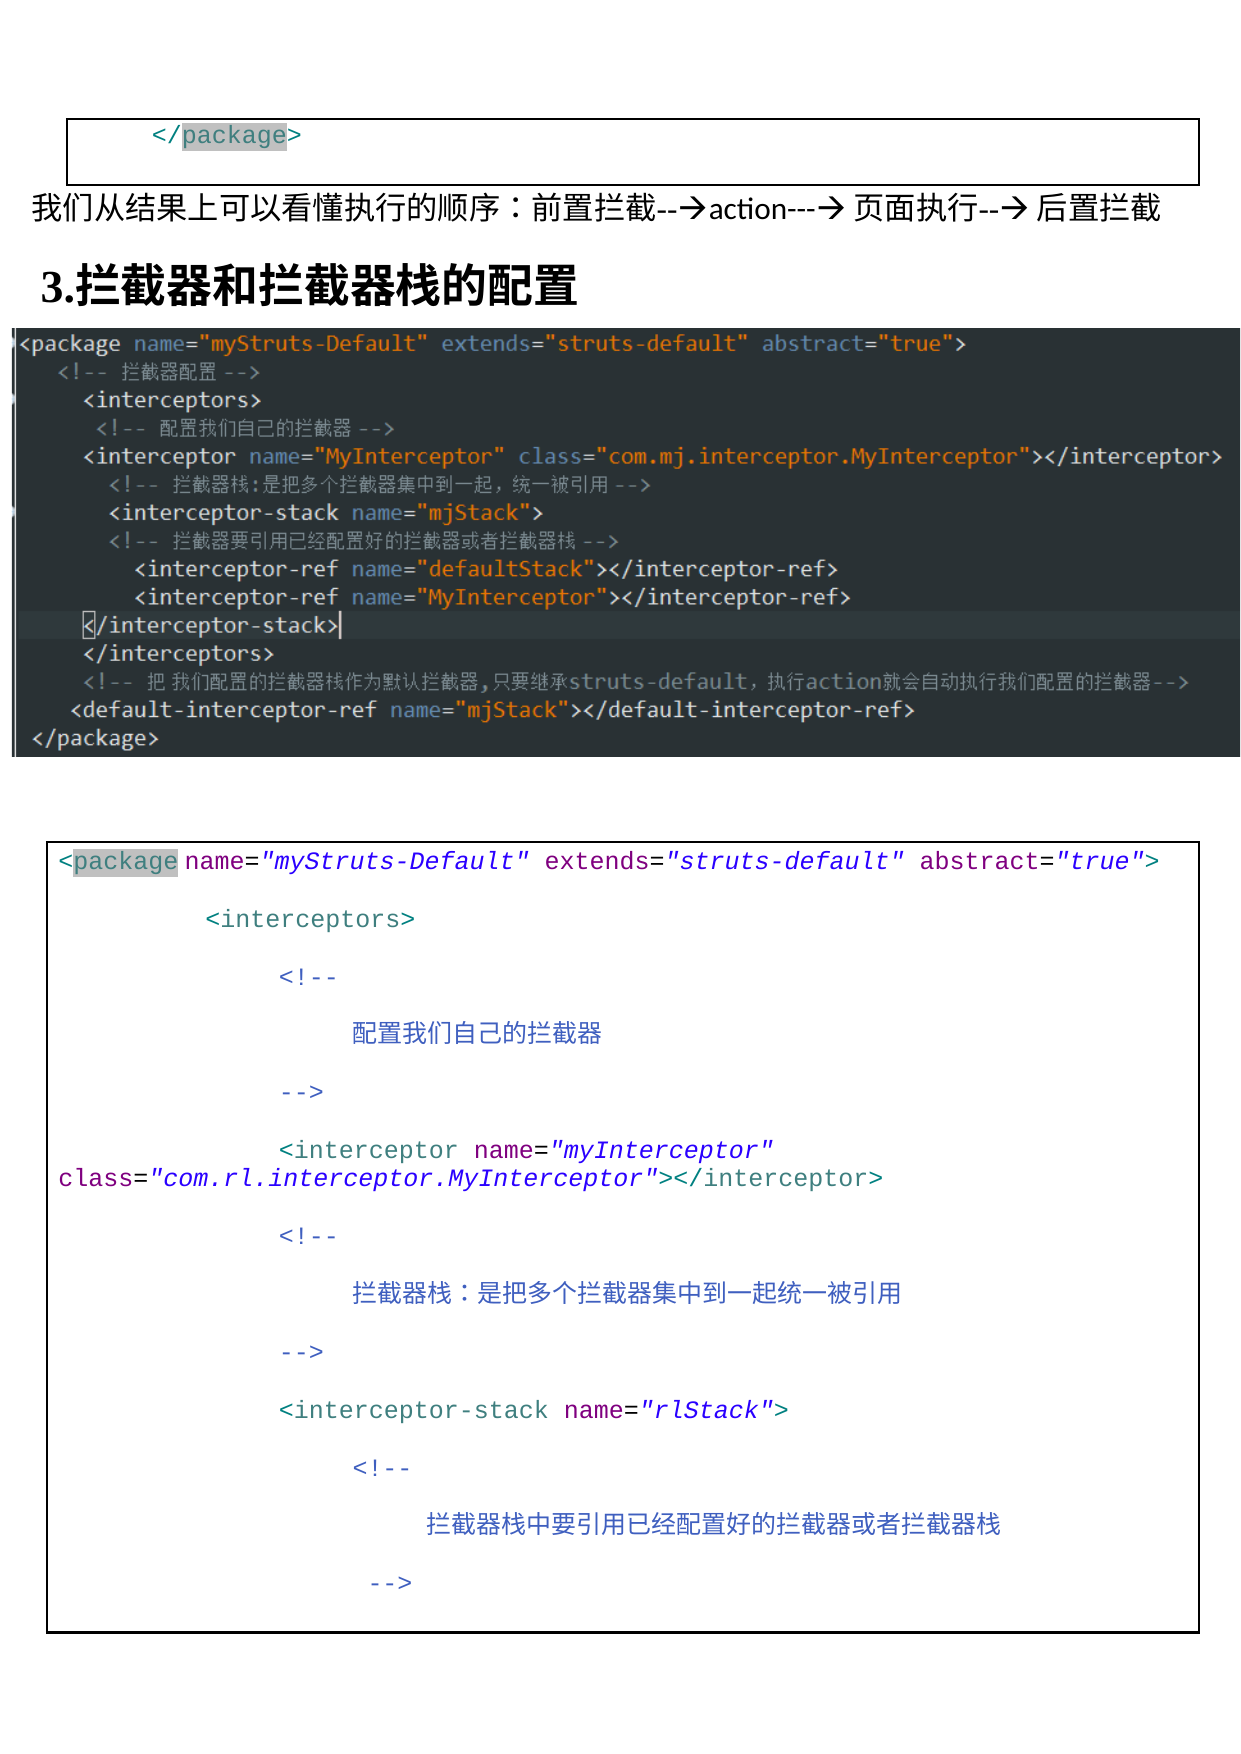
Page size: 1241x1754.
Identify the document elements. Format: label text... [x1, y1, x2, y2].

table_header <package name="myStruts-Default" extends="struts-default" abstract="true"> <interceptors> <!-- 配置我们自己的拦截器 --> <interceptor name="myInterceptor" class="com.rl.interceptor.MyInterceptor"></interceptor> <!-- 拦截器栈：是把多个拦截器集中到一起统一被引用 --> <interceptor-stack name="rlStack"> <!-- 拦截器栈中要引用已经配置好的拦截器或者拦截器栈 --> [48, 843, 1198, 1631]
text 我们从结果上可以看懂执行的顺序：前置拦截--àaction---à页面执行--à后置拦截 [24, 186, 1240, 228]
table_header </package> [68, 120, 1198, 184]
picture [11, 328, 1241, 757]
subtitle 3.拦截器和拦截器栈的配置 [24, 249, 1240, 316]
